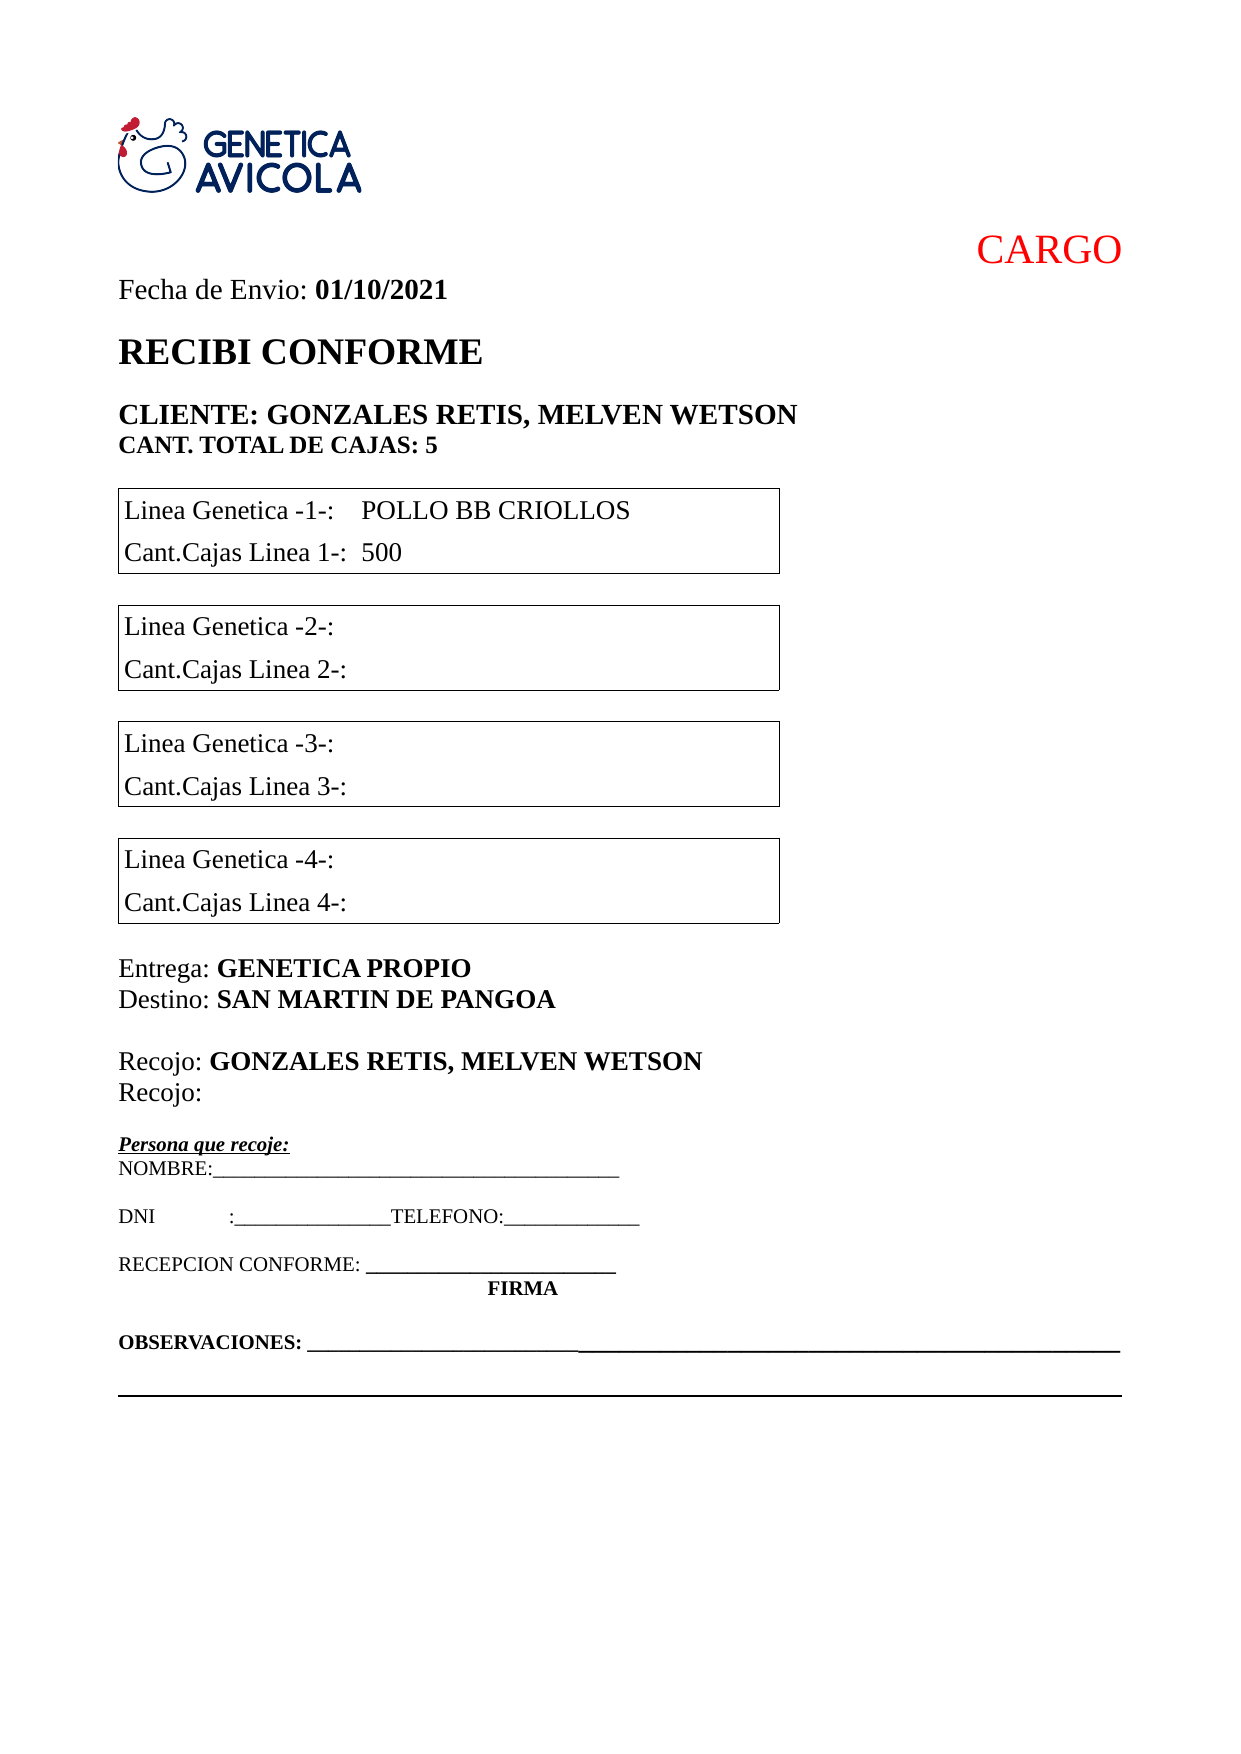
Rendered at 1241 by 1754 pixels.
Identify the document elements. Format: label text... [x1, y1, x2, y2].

table_cell [356, 839, 779, 880]
text RECEPCION CONFORME: ________________________ [118, 1252, 1122, 1276]
table_header POLLO BB CRIOLLOS [356, 489, 779, 531]
text OBSERVACIONES: __________________________________________________________________ [118, 1324, 1122, 1355]
table_cell Linea Genetica -4-: [119, 839, 356, 880]
table_cell [118, 807, 356, 838]
text NOMBRE:_______________________________________ [118, 1156, 1122, 1180]
table_cell [118, 574, 356, 604]
text Recojo: [118, 1076, 1122, 1108]
table_cell [356, 722, 779, 764]
table_cell [356, 880, 779, 923]
table_cell Cant.Cajas Linea 1-: [119, 531, 356, 573]
text CLIENTE: GONZALES RETIS, MELVEN WETSON [118, 397, 1122, 431]
table_cell Cant.Cajas Linea 2-: [119, 647, 356, 690]
text Recojo: GONZALES RETIS, MELVEN WETSON [118, 1045, 1122, 1076]
table_cell Linea Genetica -3-: [119, 722, 356, 764]
text DNI :_______________TELEFONO:_____________ [118, 1204, 1122, 1228]
table_cell [356, 807, 779, 838]
table_cell [356, 691, 779, 721]
table_cell [356, 647, 779, 690]
text CARGO [118, 224, 1122, 272]
table_cell Linea Genetica -2-: [119, 606, 356, 647]
text Persona que recoje: [118, 1132, 1122, 1156]
table_cell Cant.Cajas Linea 4-: [119, 880, 356, 923]
text Fecha de Envio: 01/10/2021 [118, 272, 1122, 306]
table_cell [118, 691, 356, 721]
picture [117, 117, 362, 193]
text Destino: SAN MARTIN DE PANGOA [118, 983, 1122, 1014]
text FIRMA [118, 1276, 1122, 1300]
table_cell 500 [356, 531, 779, 573]
table_cell [356, 574, 779, 604]
table_header Linea Genetica -1-: [119, 489, 356, 531]
table_cell [356, 764, 779, 806]
text CANT. TOTAL DE CAJAS: 5 [118, 431, 1122, 459]
text Entrega: GENETICA PROPIO [118, 952, 1122, 983]
table_cell Cant.Cajas Linea 3-: [119, 764, 356, 806]
text RECIBI CONFORME [118, 330, 1122, 373]
table_cell [356, 606, 779, 647]
